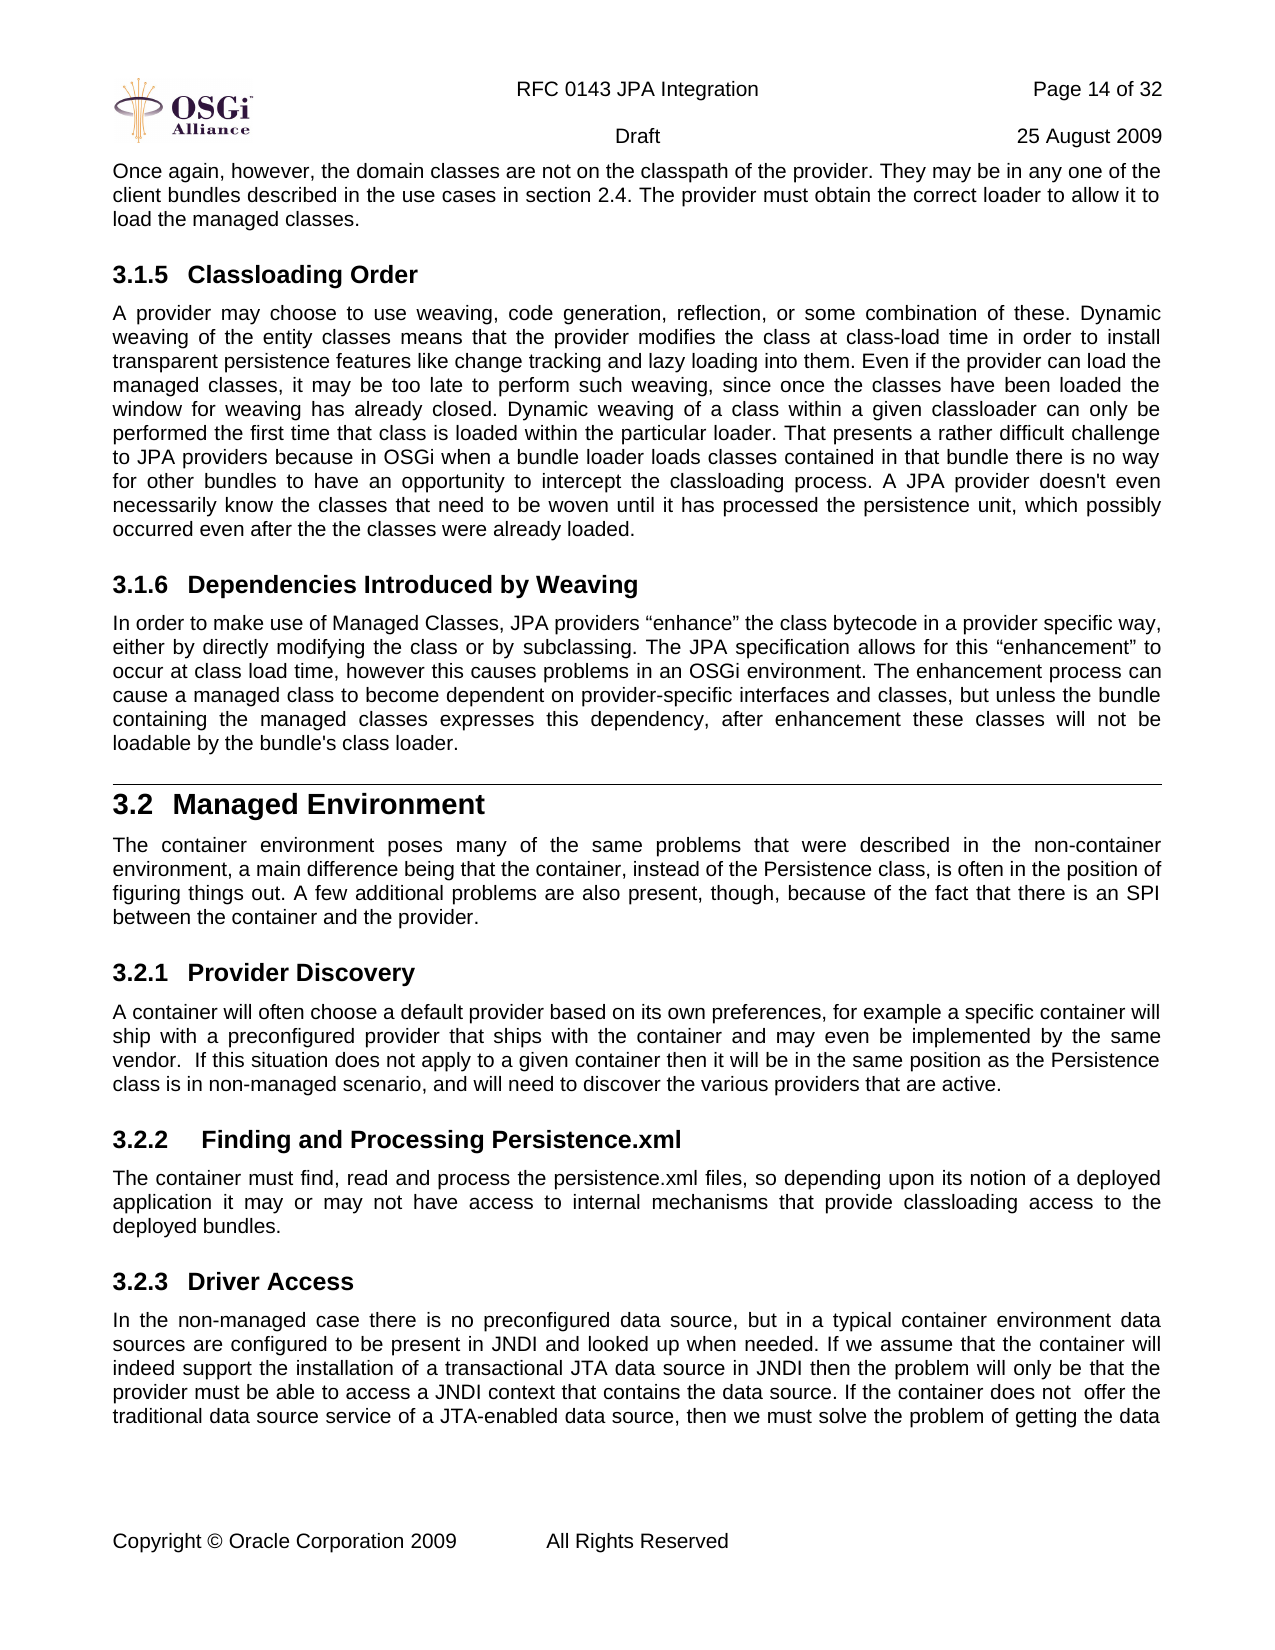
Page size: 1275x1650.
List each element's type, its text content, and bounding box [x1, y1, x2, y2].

subtitle Driver Access [112, 1267, 1162, 1296]
subtitle Classloading Order [112, 260, 1162, 289]
text Once again, however, the domain classes are not on the classpath of the provider. They may be in any one of the client bundles described in the use cases in section 2.4. The provider must obtain the correct loader to allow it to load the managed classes. [112, 159, 1162, 231]
text A provider may choose to use weaving, code generation, reflection, or some combination of these. Dynamic weaving of the entity classes means that the provider modifies the class at class-load time in order to install transparent persistence features like change tracking and lazy loading into them. Even if the provider can load the managed classes, it may be too late to perform such weaving, since once the classes have been loaded the window for weaving has already closed. Dynamic weaving of a class within a given classloader can only be performed the first time that class is loaded within the particular loader. That presents a rather difficult challenge to JPA providers because in OSGi when a bundle loader loads classes contained in that bundle there is no way for other bundles to have an opportunity to intercept the classloading process. A JPA provider doesn't even necessarily know the classes that need to be woven until it has processed the persistence unit, which possibly occurred even after the the classes were already loaded. [112, 301, 1162, 541]
text A container will often choose a default provider based on its own preferences, for example a specific container will ship with a preconfigured provider that ships with the container and may even be implemented by the same vendor. If this situation does not apply to a given container then it will be in the same position as the Persistence class is in non-managed scenario, and will need to discover the various providers that are active. [112, 999, 1162, 1095]
text The container environment poses many of the same problems that were described in the non-container environment, a main difference being that the container, instead of the Persistence class, is often in the position of figuring things out. A few additional problems are also present, though, because of the fact that there is an SPI between the container and the provider. [112, 833, 1162, 929]
text The container must find, read and process the persistence.xml files, so depending upon its notion of a deployed application it may or may not have access to internal mechanisms that provide classloading access to the deployed bundles. [112, 1166, 1162, 1238]
subtitle Finding and Processing Persistence.xml [112, 1124, 1162, 1153]
text In order to make use of Managed Classes, JPA providers “enhance” the class bytecode in a provider specific way, either by directly modifying the class or by subclassing. The JPA specification allows for this “enhancement” to occur at class load time, however this causes problems in an OSGi environment. The enhancement process can cause a managed class to become dependent on provider-specific interfaces and classes, but unless the bundle containing the managed classes expresses this dependency, after enhancement these classes will not be loadable by the bundle's class loader. [112, 611, 1162, 755]
picture [114, 78, 254, 143]
text In the non-managed case there is no preconfigured data source, but in a typical container environment data sources are configured to be present in JNDI and looked up when needed. If we assume that the container will indeed support the installation of a transactional JTA data source in JNDI then the problem will only be that the provider must be able to access a JNDI context that contains the data source. If the container does not offer the traditional data source service of a JTA-enabled data source, then we must solve the problem of getting the data [112, 1308, 1162, 1428]
subtitle Dependencies Introduced by Weaving [112, 570, 1162, 599]
subtitle Managed Environment [112, 785, 1162, 821]
subtitle Provider Discovery [112, 958, 1162, 987]
